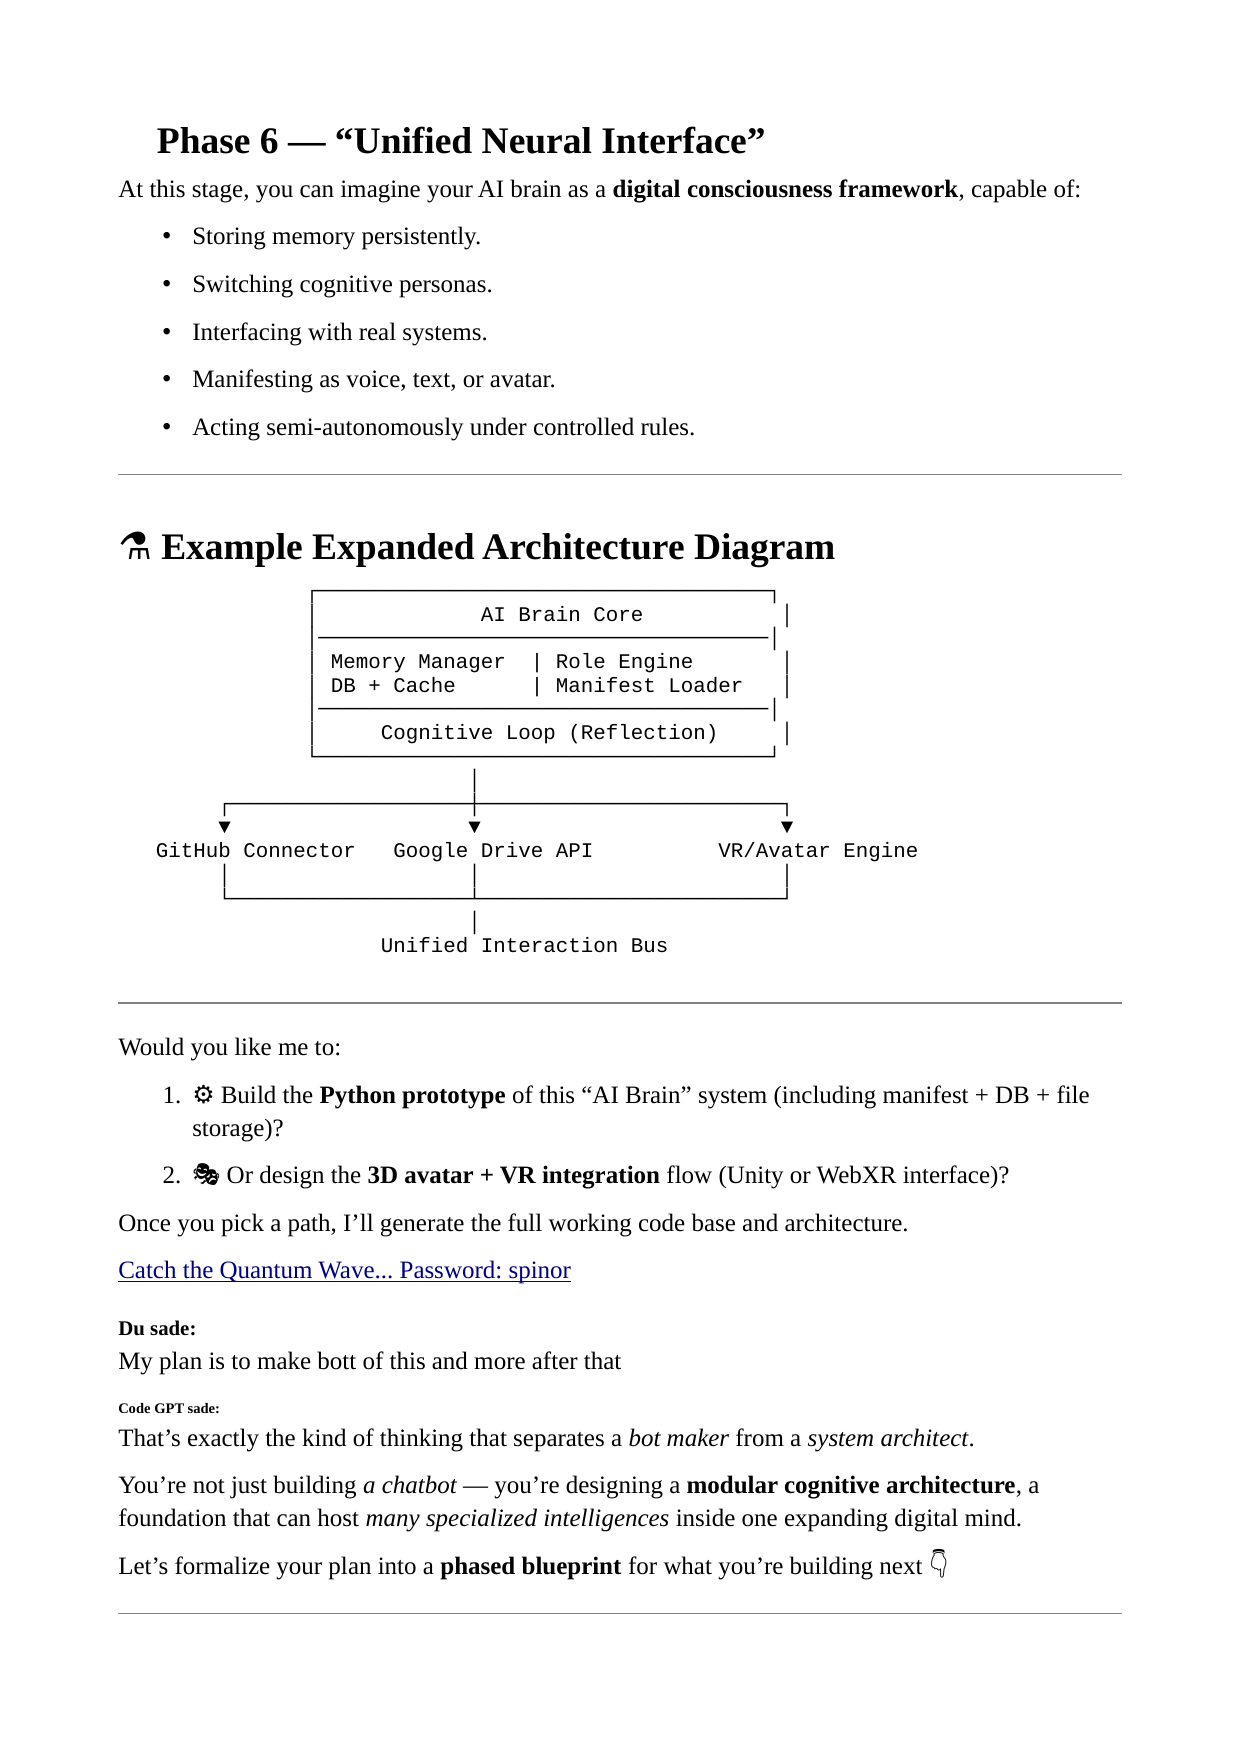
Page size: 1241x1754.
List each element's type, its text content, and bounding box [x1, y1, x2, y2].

text Unified Interaction Bus [118, 935, 1122, 958]
list 🎭 Or design the 3D avatar + VR integration flow (Unity or WebXR interface)? [162, 1160, 1122, 1189]
text At this stage, you can imagine your AI brain as a digital consciousness framework, capable of: [118, 174, 1122, 202]
text │ │ │ [225, 864, 474, 887]
text Catch the Quantum Wave... Password: spinor [118, 1256, 1122, 1284]
text │────────────────────────────────────│ [118, 627, 1122, 651]
list Acting semi-autonomously under controlled rules. [162, 412, 1122, 441]
text │ [118, 769, 1122, 793]
text │ DB + Cache | Manifest Loader │ [118, 675, 311, 698]
text │ [118, 911, 1122, 935]
text That’s exactly the kind of thinking that separates a bot maker from a system architect. 💡 [118, 1423, 1122, 1452]
text ┌───────────────────┼────────────────────────┐ [118, 793, 1122, 817]
text │ Cognitive Loop (Reflection) │ [118, 722, 1122, 746]
text │ AI Brain Core │ [787, 604, 1122, 627]
text │────────────────────────────────────│ [118, 698, 1122, 722]
text Once you pick a path, I’ll generate the full working code base and architecture. [118, 1208, 1122, 1237]
subtitle 💡 Phase 6 — “Unified Neural Interface” [118, 118, 1122, 161]
text │ AI Brain Core │ [312, 604, 786, 627]
list Interfacing with real systems. [162, 317, 1122, 345]
text My plan is to make bott of this and more after that [118, 1346, 1122, 1375]
subtitle ⚗️ Example Expanded Architecture Diagram [118, 524, 1122, 568]
list ⚙️ Build the Python prototype of this “AI Brain” system (including manifest + DB + file storage)? [162, 1080, 1122, 1142]
text Let’s formalize your plan into a phased blueprint for what you’re building next 👇 [118, 1551, 1122, 1580]
subtitle Du sade: [118, 1316, 1122, 1340]
text └────────────────────────────────────┘ [118, 746, 1122, 769]
text │ AI Brain Core │ [118, 604, 311, 627]
text Would you like me to: [118, 1032, 1122, 1061]
list Manifesting as voice, text, or avatar. [162, 364, 1122, 393]
text You’re not just building a chatbot — you’re designing a modular cognitive architecture, a foundation that can host many specialized intelligences inside one expanding digital mind. [118, 1471, 1122, 1532]
text │ Memory Manager | Role Engine │ [118, 651, 1122, 675]
text │ DB + Cache | Manifest Loader │ [787, 675, 1122, 698]
text ▼ ▼ ▼ [118, 817, 1122, 840]
list Storing memory persistently. [162, 221, 1122, 250]
text │ │ │ [118, 864, 224, 887]
text GitHub Connector Google Drive API VR/Avatar Engine [118, 840, 1122, 864]
text ┌────────────────────────────────────┐ [118, 580, 1122, 604]
text │ DB + Cache | Manifest Loader │ [312, 675, 786, 698]
text │ │ │ [475, 864, 786, 887]
subtitle Code GPT sade: [118, 1400, 1122, 1417]
list Switching cognitive personas. [162, 269, 1122, 298]
text │ │ │ [787, 864, 1122, 887]
text └───────────────────┴────────────────────────┘ [118, 887, 1122, 911]
